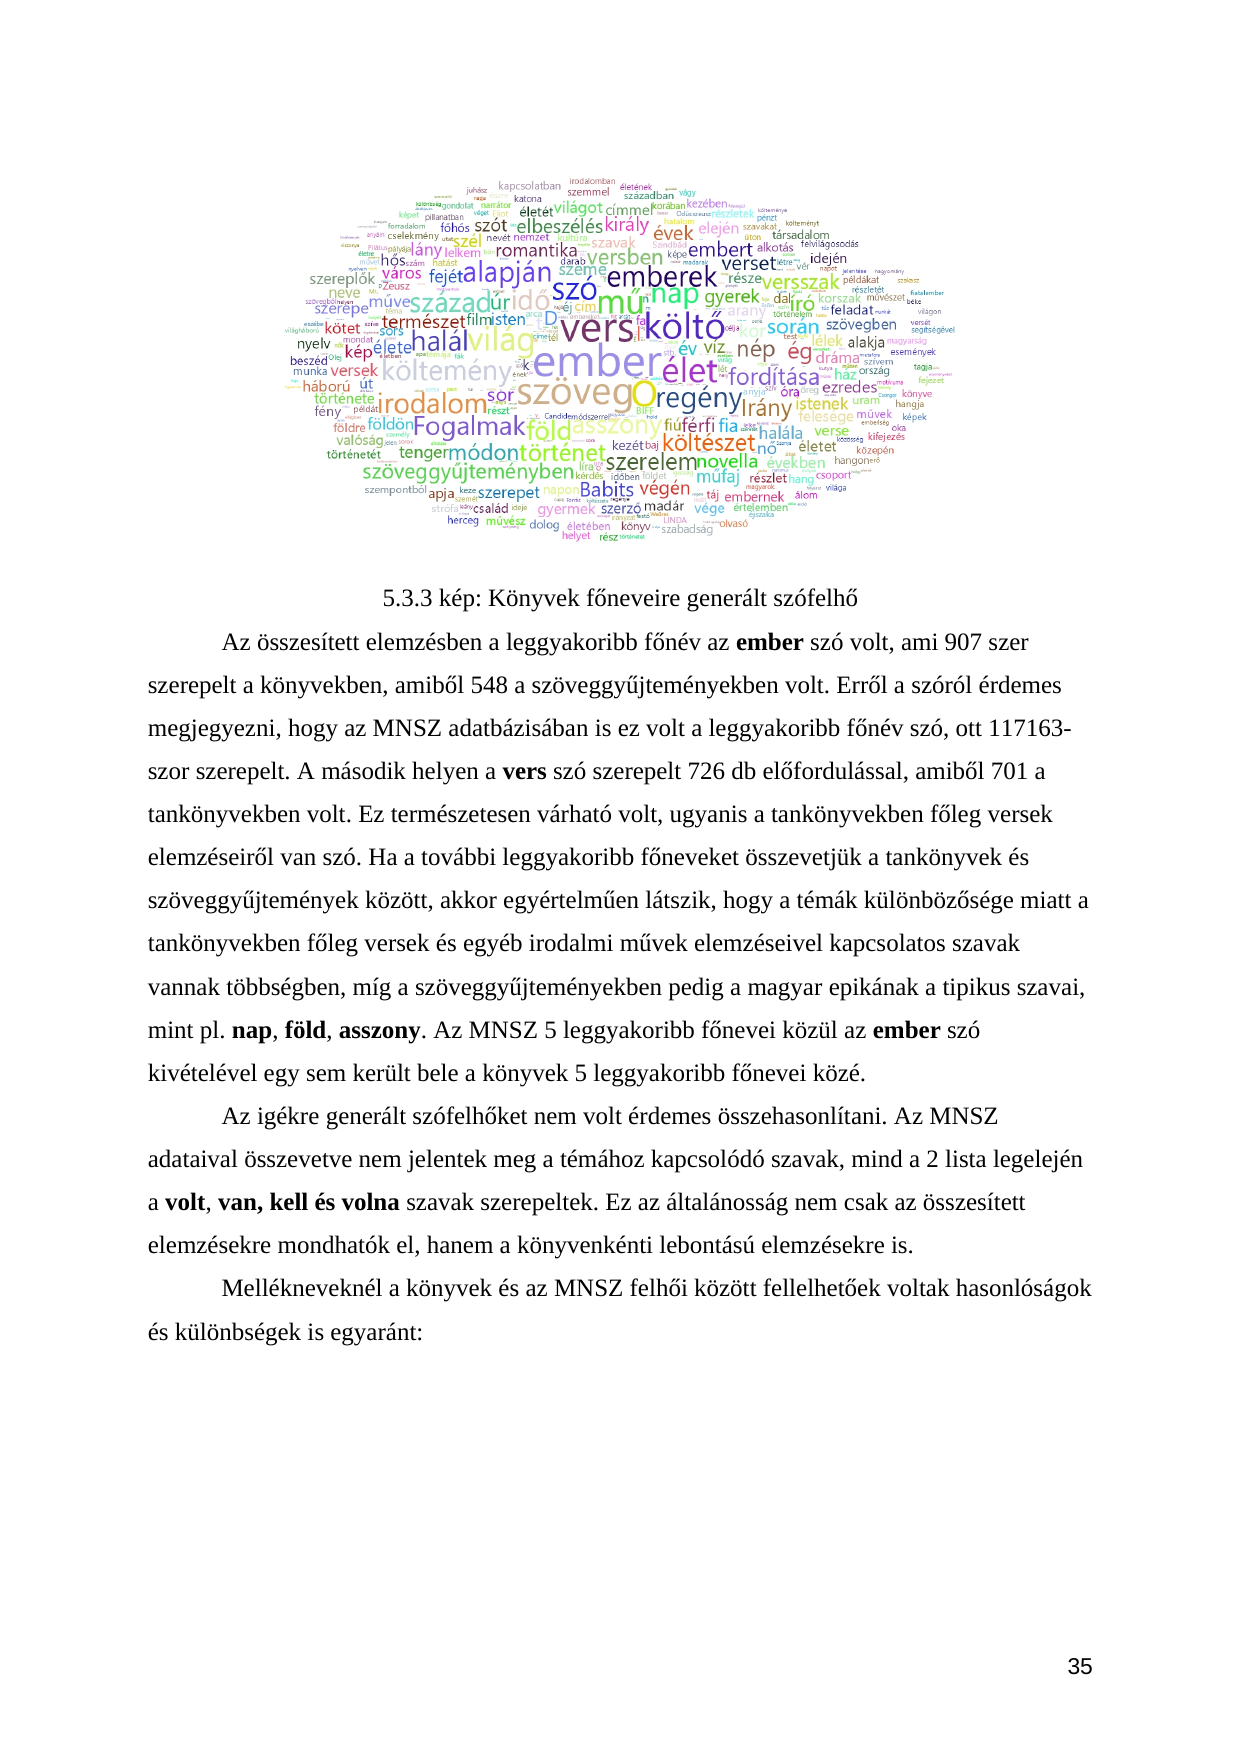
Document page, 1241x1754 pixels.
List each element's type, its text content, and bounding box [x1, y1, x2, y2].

picture [272, 166, 967, 551]
text Mellékneveknél a könyvek és az MNSZ felhői között fellelhetőek voltak hasonlóságok és különbségek is egyaránt: [148, 1273, 1093, 1345]
text Az összesített elemzésben a leggyakoribb főnév az ember szó volt, ami 907 szer szerepelt a könyvekben, amiből 548 a szöveggyűjteményekben volt. Erről a szóról érdemes megjegyezni, hogy az MNSZ adatbázisában is ez volt a leggyakoribb főnév szó, ott 117163-szor szerepelt. A második helyen a vers szó szerepelt 726 db előfordulással, amiből 701 a tankönyvekben volt. Ez természetesen várható volt, ugyanis a tankönyvekben főleg versek elemzéseiről van szó. Ha a további leggyakoribb főneveket összevetjük a tankönyvek és szöveggyűjtemények között, akkor egyértelműen látszik, hogy a témák különbözősége miatt a tankönyvekben főleg versek és egyéb irodalmi művek elemzéseivel kapcsolatos szavak vannak többségben, míg a szöveggyűjteményekben pedig a magyar epikának a tipikus szavai, mint pl. nap, föld, asszony. Az MNSZ 5 leggyakoribb főnevei közül az ember szó kivételével egy sem került bele a könyvek 5 leggyakoribb főnevei közé. [148, 627, 1093, 1087]
text Az igékre generált szófelhőket nem volt érdemes összehasonlítani. Az MNSZ adataival összevetve nem jelentek meg a témához kapcsolódó szavak, mind a 2 lista legelején a volt, van, kell és volna szavak szerepeltek. Ez az általánosság nem csak az összesített elemzésekre mondhatók el, hanem a könyvenkénti lebontású elemzésekre is. [148, 1101, 1093, 1259]
text 5.3.3 kép: Könyvek főneveire generált szófelhő [148, 148, 1093, 612]
